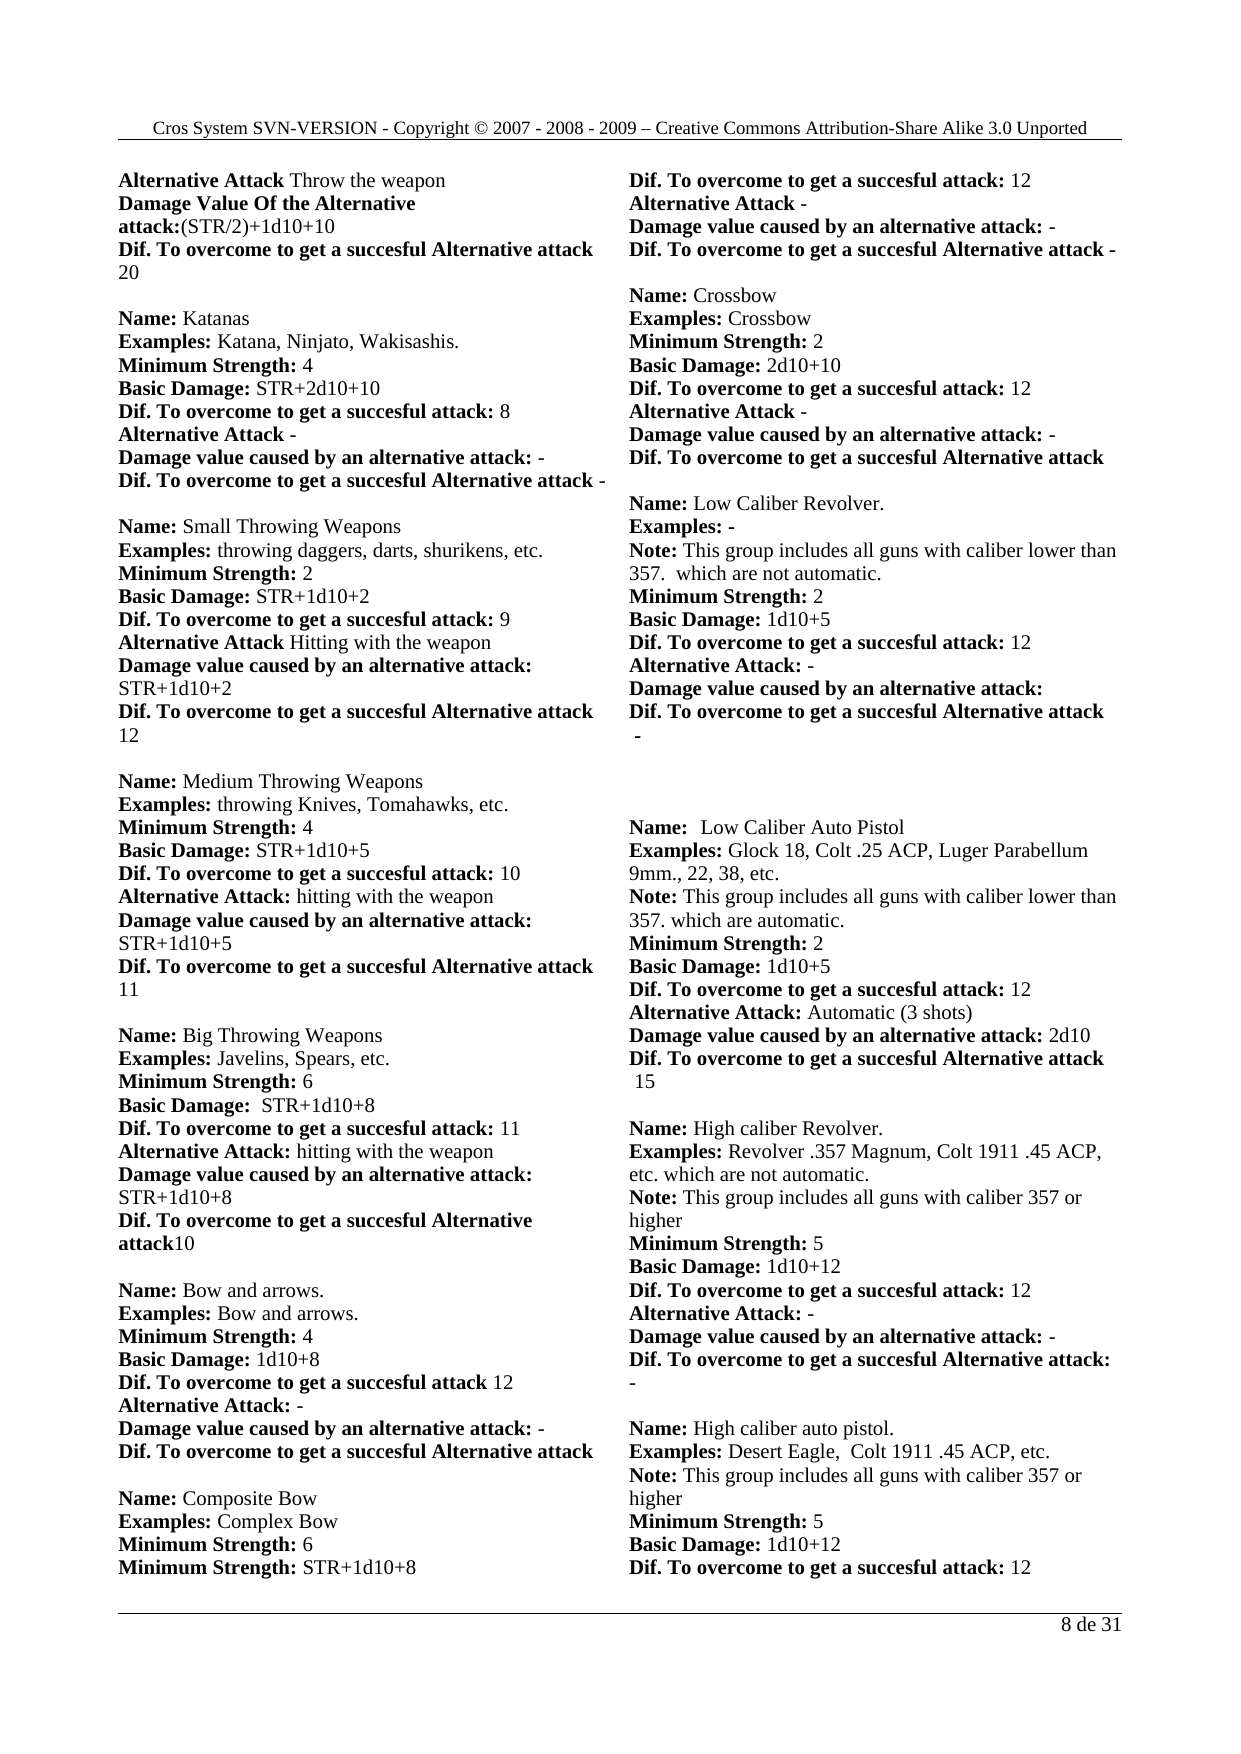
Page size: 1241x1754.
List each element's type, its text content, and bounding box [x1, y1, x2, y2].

text - [629, 723, 1122, 747]
text Name: High caliber Revolver. [629, 1117, 1122, 1140]
text Basic Damage: STR+1d10+2 [118, 585, 611, 608]
text Damage value caused by an alternative attack: [629, 677, 1122, 700]
text Note: This group includes all guns with caliber 357 or higher [629, 1463, 1122, 1510]
text Dif. To overcome to get a succesful Alternative attack 12 [118, 700, 611, 747]
text Examples: Desert Eagle, Colt 1911 .45 ACP, etc. [629, 1440, 1122, 1463]
text Damage value caused by an alternative attack: - [629, 1325, 1122, 1348]
text Minimum Strength: 2 [118, 562, 611, 585]
text Alternative Attack: - [629, 654, 1122, 677]
text Examples: Bow and arrows. [118, 1302, 611, 1325]
text Minimum Strength: 4 [118, 816, 611, 839]
text Dif. To overcome to get a succesful attack: 11 [118, 1117, 611, 1140]
text Basic Damage: STR+1d10+5 [118, 839, 611, 862]
text Alternative Attack - [629, 400, 1122, 423]
text Minimum Strength: STR+1d10+8 [118, 1556, 611, 1579]
text Examples: - [629, 515, 1122, 538]
text Examples: Complex Bow [118, 1510, 611, 1533]
text Name: Medium Throwing Weapons [118, 770, 611, 793]
text Name: Big Throwing Weapons [118, 1024, 611, 1047]
text Damage value caused by an alternative attack: STR+1d10+5 [118, 908, 611, 955]
text Note: This group includes all guns with caliber lower than 357. which are not automatic. [629, 538, 1122, 585]
text Note: This group includes all guns with caliber 357 or higher [629, 1186, 1122, 1232]
text Dif. To overcome to get a succesful attack: 10 [118, 862, 611, 885]
text Minimum Strength: 4 [118, 1325, 611, 1348]
text Examples: throwing daggers, darts, shurikens, etc. [118, 538, 611, 562]
text 15 [629, 1070, 1122, 1093]
text Basic Damage: STR+2d10+10 [118, 377, 611, 400]
text Dif. To overcome to get a succesful attack: 12 [629, 1278, 1122, 1302]
text Alternative Attack - [118, 423, 611, 446]
text Dif. To overcome to get a succesful attack: 8 [118, 400, 611, 423]
text Dif. To overcome to get a succesful attack: 12 [629, 1556, 1122, 1579]
text Dif. To overcome to get a succesful Alternative attack: [629, 1348, 1122, 1371]
text Basic Damage: 1d10+12 [629, 1533, 1122, 1556]
text Examples: Katana, Ninjato, Wakisashis. [118, 330, 611, 353]
text Basic Damage: 2d10+10 [629, 353, 1122, 377]
text Examples: Glock 18, Colt .25 ACP, Luger Parabellum 9mm., 22, 38, etc. [629, 839, 1122, 885]
text Dif. To overcome to get a succesful Alternative attack 11 [118, 955, 611, 1001]
text Dif. To overcome to get a succesful Alternative attack [629, 446, 1122, 469]
text Dif. To overcome to get a succesful Alternative attack10 [118, 1209, 611, 1255]
text Examples: Javelins, Spears, etc. [118, 1047, 611, 1070]
text Minimum Strength: 2 [629, 585, 1122, 608]
text Name: Composite Bow [118, 1487, 611, 1510]
text Dif. To overcome to get a succesful attack 12 [118, 1371, 611, 1394]
text Dif. To overcome to get a succesful Alternative attack 20 [118, 238, 611, 284]
text Examples: throwing Knives, Tomahawks, etc. [118, 793, 611, 816]
text Dif. To overcome to get a succesful Alternative attack - [118, 469, 611, 492]
text Damage value caused by an alternative attack: STR+1d10+2 [118, 654, 611, 700]
text Examples: Crossbow [629, 307, 1122, 330]
text Alternative Attack: hitting with the weapon [118, 1140, 611, 1163]
text Minimum Strength: 6 [118, 1533, 611, 1556]
text Name: Bow and arrows. [118, 1278, 611, 1302]
text Name: Crossbow [629, 284, 1122, 307]
text Dif. To overcome to get a succesful attack: 12 [629, 631, 1122, 654]
text Note: This group includes all guns with caliber lower than 357. which are automatic. [629, 885, 1122, 932]
text Examples: Revolver .357 Magnum, Colt 1911 .45 ACP, etc. which are not automatic. [629, 1140, 1122, 1186]
text Damage Value Of the Alternative attack:(STR/2)+1d10+10 [118, 192, 611, 238]
text Damage value caused by an alternative attack: STR+1d10+8 [118, 1163, 611, 1209]
text Dif. To overcome to get a succesful attack: 12 [629, 377, 1122, 400]
text Name: Low Caliber Auto Pistol [629, 816, 1122, 839]
text Dif. To overcome to get a succesful Alternative attack [629, 700, 1122, 723]
text Minimum Strength: 5 [629, 1510, 1122, 1533]
text Basic Damage: 1d10+8 [118, 1348, 611, 1371]
text Dif. To overcome to get a succesful attack: 12 [629, 168, 1122, 192]
text Dif. To overcome to get a succesful attack: 9 [118, 608, 611, 631]
text Minimum Strength: 6 [118, 1070, 611, 1093]
text Minimum Strength: 2 [629, 330, 1122, 353]
text - [629, 1371, 1122, 1394]
text Basic Damage: 1d10+5 [629, 608, 1122, 631]
text Alternative Attack: hitting with the weapon [118, 885, 611, 908]
text Damage value caused by an alternative attack: - [118, 446, 611, 469]
text Alternative Attack: - [629, 1302, 1122, 1325]
text Minimum Strength: 4 [118, 353, 611, 377]
text Basic Damage: 1d10+12 [629, 1255, 1122, 1278]
text Dif. To overcome to get a succesful Alternative attack - [629, 238, 1122, 261]
text Name: Katanas [118, 307, 611, 330]
text Alternative Attack: - [118, 1394, 611, 1417]
text Alternative Attack Throw the weapon [118, 168, 611, 192]
text Minimum Strength: 5 [629, 1232, 1122, 1255]
text Name: Small Throwing Weapons [118, 515, 611, 538]
text Basic Damage: 1d10+5 [629, 955, 1122, 978]
text Minimum Strength: 2 [629, 932, 1122, 955]
text Dif. To overcome to get a succesful Alternative attack [118, 1440, 611, 1463]
text Dif. To overcome to get a succesful attack: 12 [629, 978, 1122, 1001]
text Alternative Attack - [629, 192, 1122, 215]
text Damage value caused by an alternative attack: - [118, 1417, 611, 1440]
text Name: Low Caliber Revolver. [629, 492, 1122, 515]
text Alternative Attack: Automatic (3 shots) [629, 1001, 1122, 1024]
text Alternative Attack Hitting with the weapon [118, 631, 611, 654]
text Basic Damage: STR+1d10+8 [118, 1093, 611, 1117]
text Name: High caliber auto pistol. [629, 1417, 1122, 1440]
text Damage value caused by an alternative attack: - [629, 215, 1122, 238]
text Damage value caused by an alternative attack: 2d10 [629, 1024, 1122, 1047]
text Dif. To overcome to get a succesful Alternative attack [629, 1047, 1122, 1070]
text Damage value caused by an alternative attack: - [629, 423, 1122, 446]
